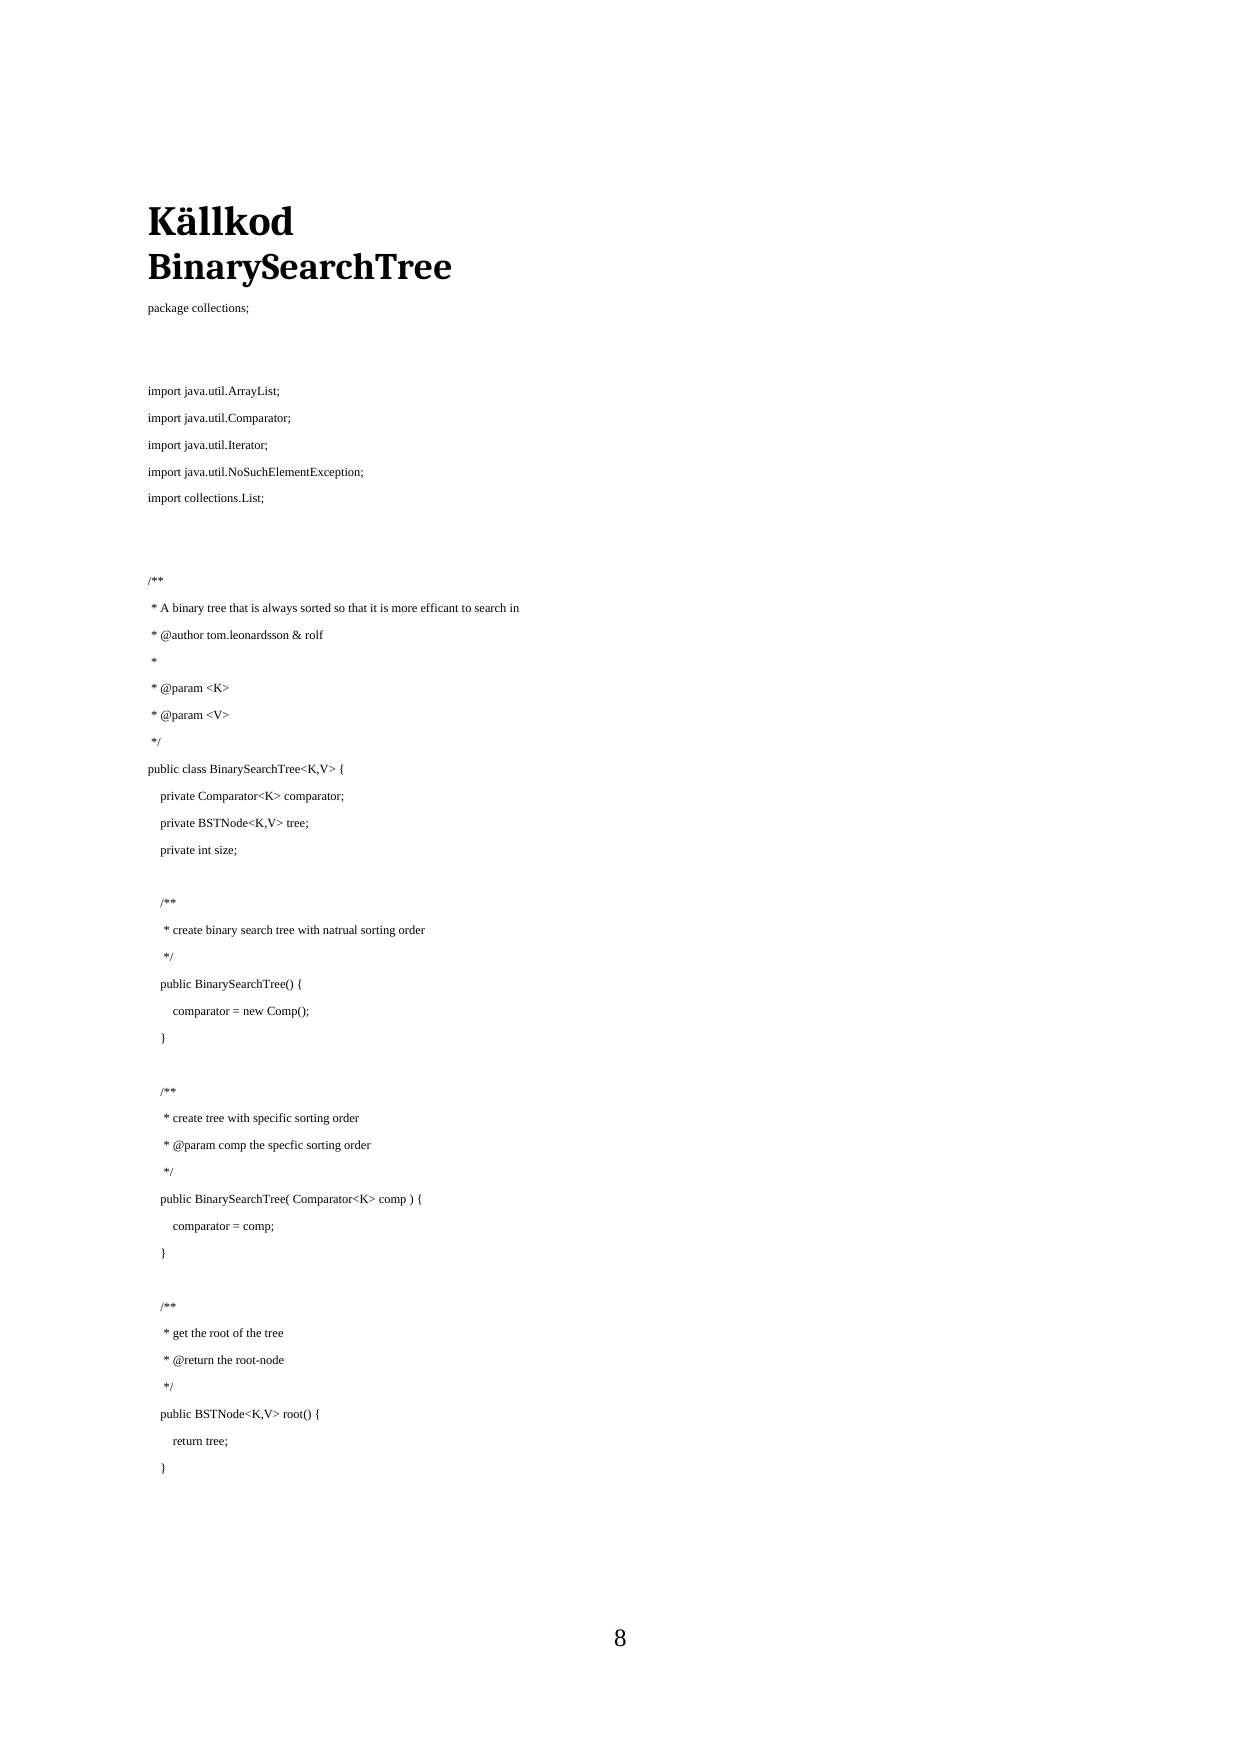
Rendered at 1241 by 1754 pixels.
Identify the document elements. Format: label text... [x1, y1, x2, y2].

subtitle comparator = new Comp(); [148, 1004, 1093, 1018]
subtitle /** [148, 896, 1093, 911]
subtitle * create binary search tree with natrual sorting order [148, 923, 1093, 937]
subtitle * create tree with specific sorting order [148, 1111, 1093, 1126]
subtitle import java.util.Comparator; [148, 411, 1093, 425]
subtitle BinarySearchTree [148, 246, 1093, 289]
subtitle * @author tom.leonardsson & rolf [148, 627, 1093, 642]
subtitle * get the root of the tree [148, 1326, 1093, 1341]
subtitle public BinarySearchTree() { [148, 977, 1093, 991]
subtitle package collections; [148, 301, 1093, 316]
subtitle private BSTNode<K,V> tree; [148, 816, 1093, 830]
subtitle comparator = comp; [148, 1219, 1093, 1233]
subtitle public class BinarySearchTree<K,V> { [148, 762, 1093, 776]
subtitle /** [148, 1299, 1093, 1314]
subtitle public BSTNode<K,V> root() { [148, 1407, 1093, 1421]
subtitle * [148, 654, 1093, 669]
subtitle */ [148, 1165, 1093, 1179]
subtitle import collections.List; [148, 491, 1093, 506]
subtitle import java.util.ArrayList; [148, 384, 1093, 398]
subtitle } [148, 1461, 1093, 1475]
subtitle import java.util.Iterator; [148, 437, 1093, 452]
subtitle return tree; [148, 1434, 1093, 1448]
subtitle */ [148, 735, 1093, 749]
subtitle import java.util.NoSuchElementException; [148, 464, 1093, 479]
subtitle /** [148, 574, 1093, 588]
subtitle */ [148, 950, 1093, 964]
subtitle Källkod [148, 198, 1093, 246]
subtitle private Comparator<K> comparator; [148, 789, 1093, 803]
subtitle * A binary tree that is always sorted so that it is more efficant to search in [148, 601, 1093, 615]
subtitle public BinarySearchTree( Comparator<K> comp ) { [148, 1192, 1093, 1206]
subtitle private int size; [148, 842, 1093, 857]
subtitle } [148, 1246, 1093, 1260]
subtitle * @param <V> [148, 708, 1093, 722]
subtitle * @param comp the specfic sorting order [148, 1138, 1093, 1152]
subtitle */ [148, 1380, 1093, 1394]
subtitle * @param <K> [148, 681, 1093, 696]
subtitle /** [148, 1084, 1093, 1099]
subtitle * @return the root-node [148, 1353, 1093, 1367]
subtitle } [148, 1031, 1093, 1045]
